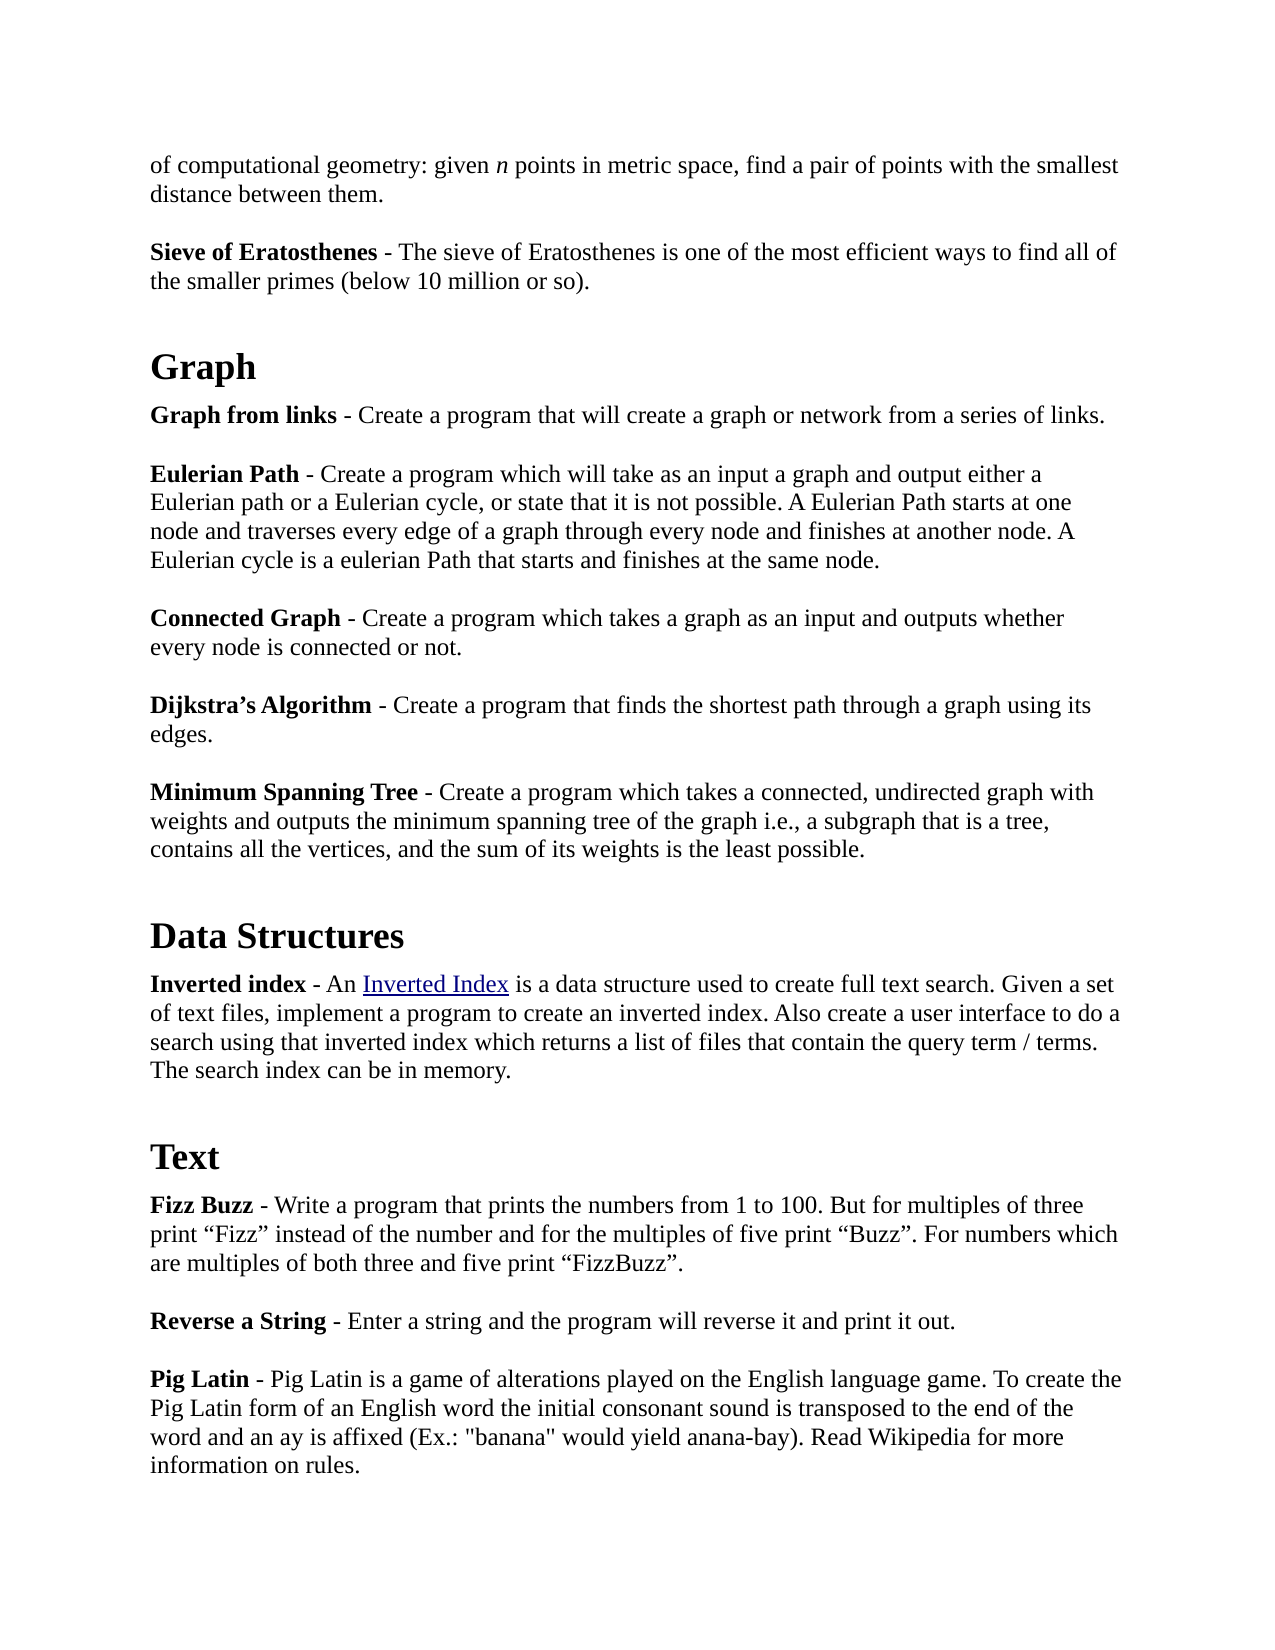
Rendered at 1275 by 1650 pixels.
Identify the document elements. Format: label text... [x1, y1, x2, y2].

text Connected Graph - Create a program which takes a graph as an input and outputs whether every node is connected or not. [150, 603, 1125, 661]
text Pig Latin - Pig Latin is a game of alterations played on the English language game. To create the Pig Latin form of an English word the initial consonant sound is transposed to the end of the word and an ay is affixed (Ex.: "banana" would yield anana-bay). Read Wikipedia for more information on rules. [150, 1364, 1125, 1479]
text Sieve of Eratosthenes - The sieve of Eratosthenes is one of the most efficient ways to find all of the smaller primes (below 10 million or so). [150, 237, 1125, 294]
text of computational geometry: given n points in metric space, find a pair of points with the smallest distance between them. [150, 150, 1125, 207]
text Reverse a String - Enter a string and the program will reverse it and print it out. [150, 1306, 1125, 1335]
subtitle Text [150, 1134, 1125, 1178]
text Graph from links - Create a program that will create a graph or network from a series of links. [150, 400, 1125, 429]
text Dijkstra’s Algorithm - Create a program that finds the shortest path through a graph using its edges. [150, 690, 1125, 748]
text Inverted index - An Inverted Index is a data structure used to create full text search. Given a set of text files, implement a program to create an inverted index. Also create a user interface to do a search using that inverted index which returns a list of files that contain the query term / terms. The search index can be in memory. [150, 969, 1125, 1084]
text Eulerian Path - Create a program which will take as an input a graph and output either a Eulerian path or a Eulerian cycle, or state that it is not possible. A Eulerian Path starts at one node and traverses every edge of a graph through every node and finishes at another node. A Eulerian cycle is a eulerian Path that starts and finishes at the same node. [150, 459, 1125, 574]
text Fizz Buzz - Write a program that prints the numbers from 1 to 100. But for multiples of three print “Fizz” instead of the number and for the multiples of five print “Buzz”. For numbers which are multiples of both three and five print “FizzBuzz”. [150, 1190, 1125, 1276]
text Minimum Spanning Tree - Create a program which takes a connected, undirected graph with weights and outputs the minimum spanning tree of the graph i.e., a subgraph that is a tree, contains all the vertices, and the sum of its weights is the least possible. [150, 777, 1125, 863]
subtitle Graph [150, 345, 1125, 388]
subtitle Data Structures [150, 914, 1125, 957]
